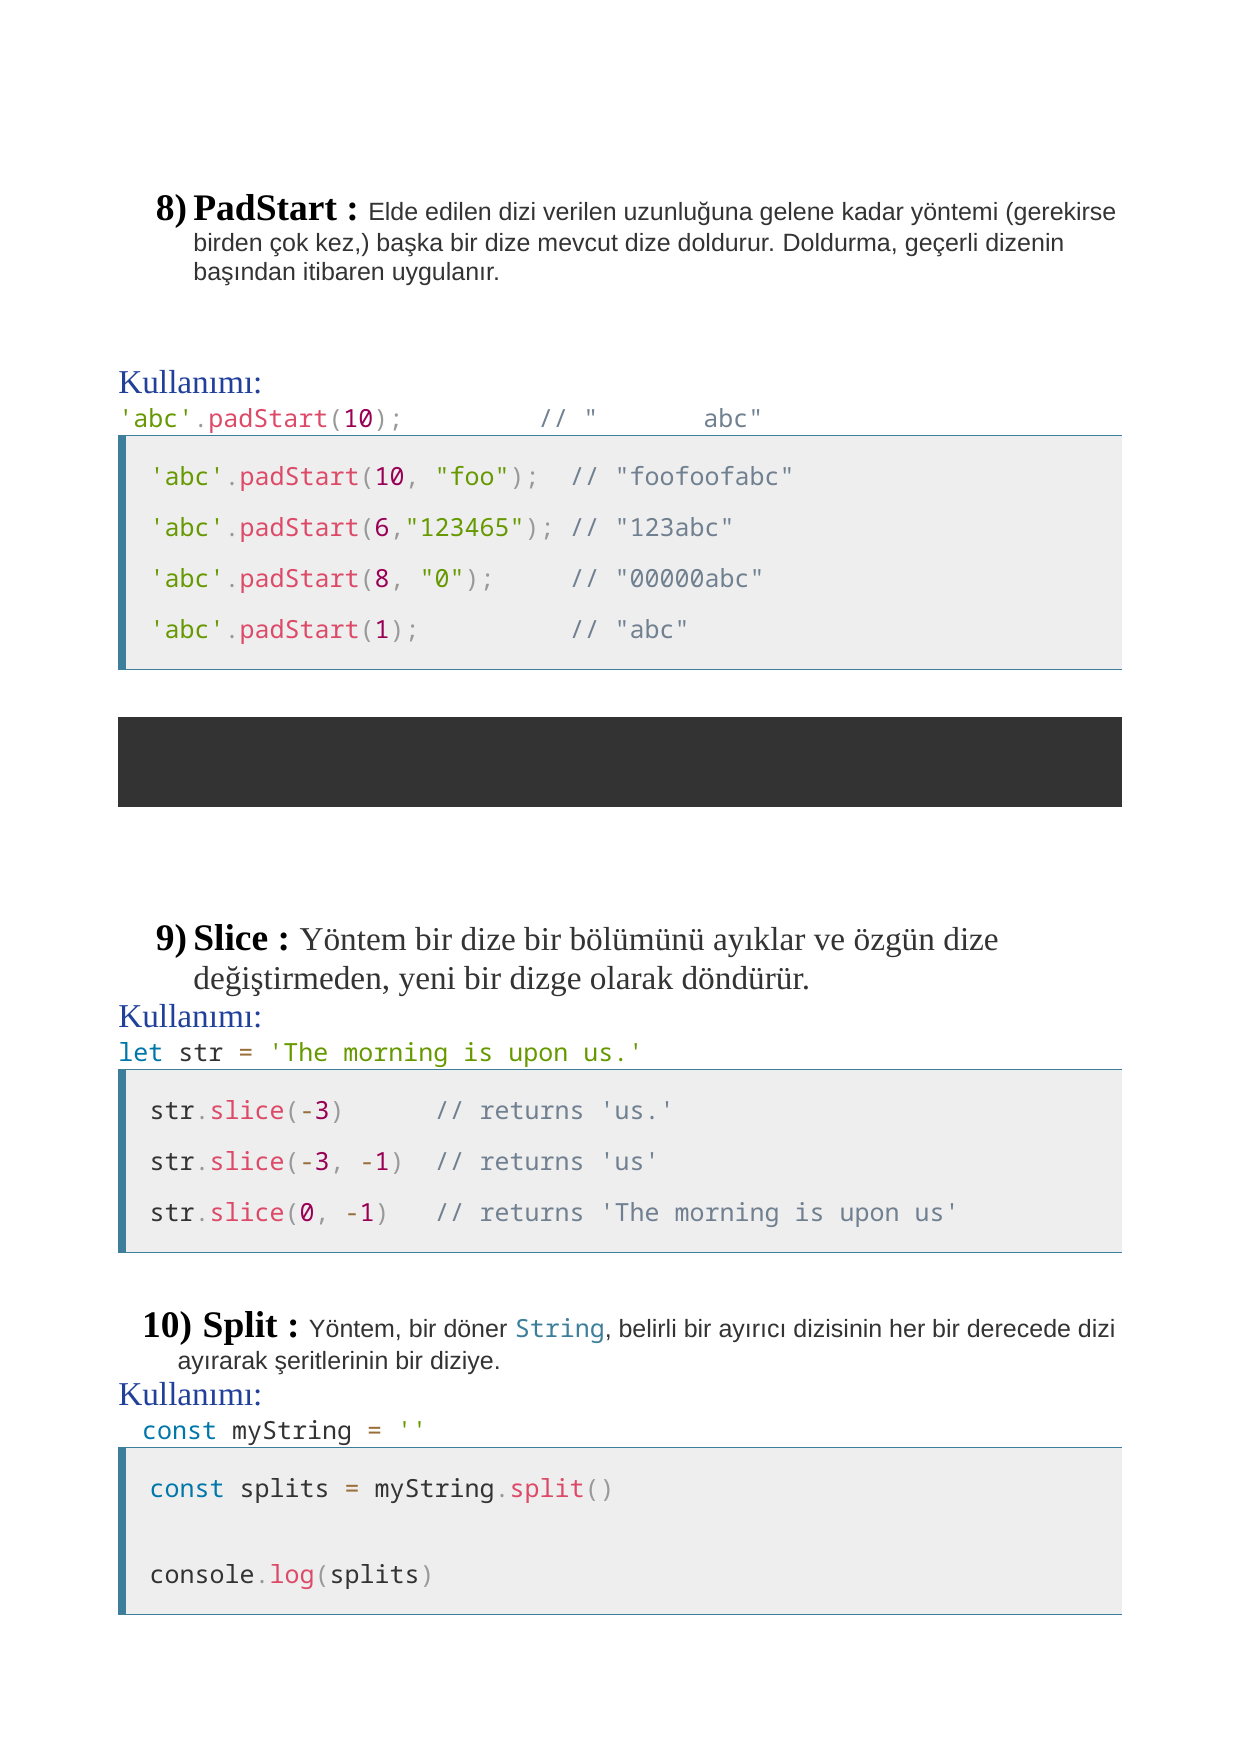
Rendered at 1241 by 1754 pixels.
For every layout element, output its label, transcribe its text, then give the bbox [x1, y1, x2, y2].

text Kullanımı: [118, 996, 1122, 1035]
text 'abc'.padStart(6,"123465"); // "123abc" [126, 486, 1122, 537]
text 'abc'.padStart(8, "0"); // "00000abc" [126, 537, 1122, 588]
list Split : Yöntem, bir döner String, belirli bir ayırıcı dizisinin her bir derecede dizi ayırarak şeritlerinin bir diziye. [142, 1302, 1122, 1374]
text Kullanımı: [118, 1374, 1122, 1413]
text str.slice(-3, -1) // returns 'us' [126, 1120, 1122, 1171]
list Slice : Yöntem bir dize bir bölümünü ayıklar ve özgün dize değiştirmeden, yeni bir dizge olarak döndürür. [156, 915, 1122, 996]
text 'abc'.padStart(1); // "abc" [126, 588, 1122, 669]
text const splits = myString.split() [126, 1448, 1122, 1498]
list PadStart : Elde edilen dizi verilen uzunluğuna gelene kadar yöntemi (gerekirse birden çok kez,) başka bir dize mevcut dize doldurur. Doldurma, geçerli dizenin başından itibaren uygulanır. [156, 185, 1122, 286]
text 'abc'.padStart(10); // " abc" [118, 401, 1122, 435]
text 'abc'.padStart(10, "foo"); // "foofoofabc" [126, 436, 1122, 486]
text str.slice(-3) // returns 'us.' [126, 1070, 1122, 1120]
text console.log(splits) [126, 1533, 1122, 1614]
text str.slice(0, -1) // returns 'The morning is upon us' [126, 1171, 1122, 1252]
text let str = 'The morning is upon us.' [118, 1035, 1122, 1069]
text const myString = '' [142, 1413, 1122, 1447]
text Kullanımı: [118, 362, 1122, 401]
